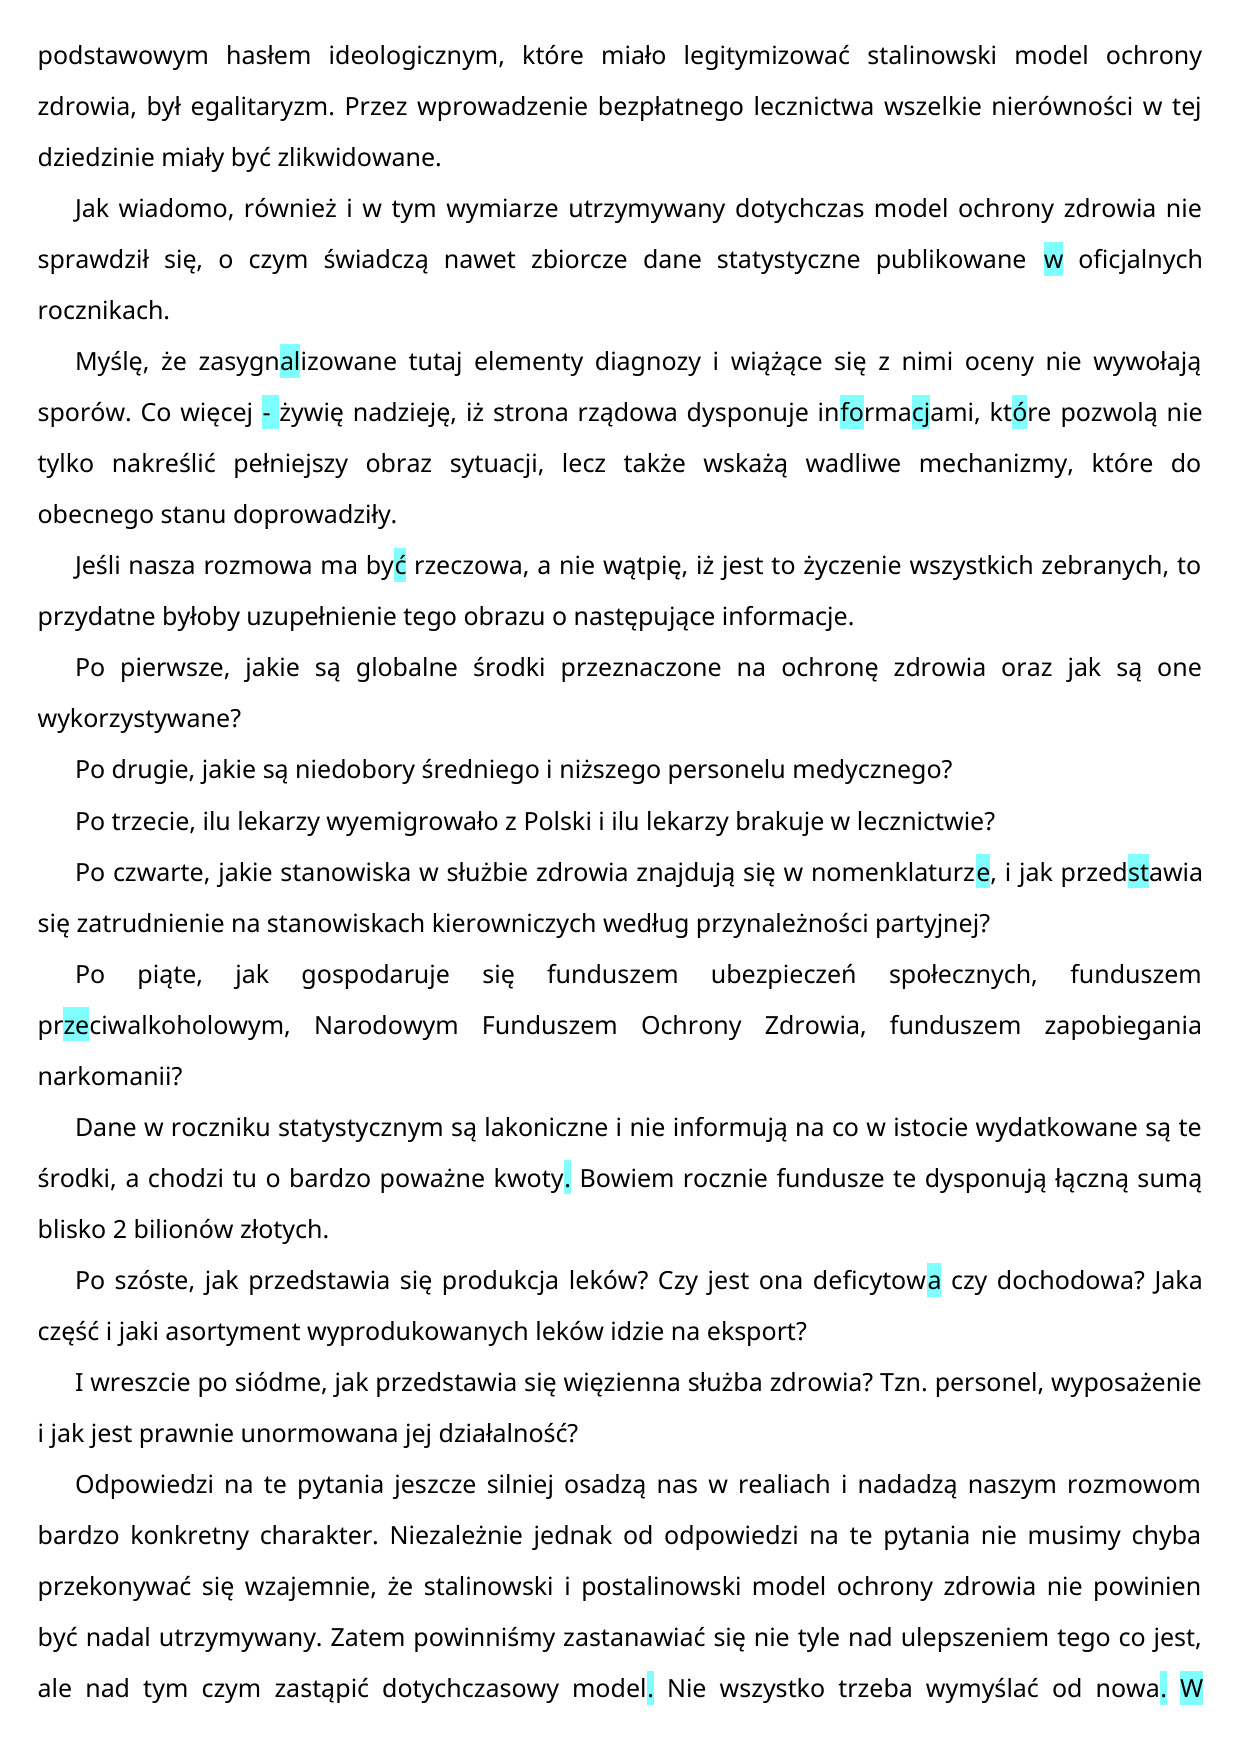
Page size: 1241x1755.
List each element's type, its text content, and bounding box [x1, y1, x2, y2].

text Dane w roczniku statystycznym są lakoniczne i nie informują na co w istocie wydatkowane są te środki, a chodzi tu o bardzo poważne kwoty. Bowiem rocznie fundusze te dysponują łączną sumą blisko 2 bilionów złotych. [37, 1109, 1203, 1246]
text Po szóste, jak przedstawia się produkcja leków? Czy jest ona deficytowa czy dochodowa? Jaka część i jaki asortyment wyprodukowanych leków idzie na eksport? [37, 1262, 1203, 1348]
text Po pierwsze, jakie są globalne środki przeznaczone na ochronę zdrowia oraz jak są one wykorzystywane? [37, 650, 1203, 735]
text Po trzecie, ilu lekarzy wyemigrowało z Polski i ilu lekarzy brakuje w lecznictwie? [37, 803, 1203, 837]
text Jeśli nasza rozmowa ma być rzeczowa, a nie wątpię, iż jest to życzenie wszystkich zebranych, to przydatne byłoby uzupełnienie tego obrazu o następujące informacje. [37, 548, 1203, 633]
text Myślę, że zasygnalizowane tutaj elementy diagnozy i wiążące się z nimi oceny nie wywołają sporów. Co więcej - żywię nadzieję, iż strona rządowa dysponuje informacjami, które pozwolą nie tylko nakreślić pełniejszy obraz sytuacji, lecz także wskażą wadliwe mechanizmy, które do obecnego stanu doprowadziły. [37, 344, 1203, 531]
text podstawowym hasłem ideologicznym, które miało legitymizować stalinowski model ochrony zdrowia, był egalitaryzm. Przez wprowadzenie bezpłatnego lecznictwa wszelkie nierówności w tej dziedzinie miały być zlikwidowane. [37, 37, 1203, 174]
text Po drugie, jakie są niedobory średniego i niższego personelu medycznego? [37, 752, 1203, 786]
text Odpowiedzi na te pytania jeszcze silniej osadzą nas w realiach i nadadzą naszym rozmowom bardzo konkretny charakter. Niezależnie jednak od odpowiedzi na te pytania nie musimy chyba przekonywać się wzajemnie, że stalinowski i postalinowski model ochrony zdrowia nie powinien być nadal utrzymywany. Zatem powinniśmy zastanawiać się nie tyle nad ulepszeniem tego co jest, ale nad tym czym zastąpić dotychczasowy model. Nie wszystko trzeba wymyślać od nowa. W [37, 1467, 1203, 1705]
text Jak wiadomo, również i w tym wymiarze utrzymywany dotychczas model ochrony zdrowia nie sprawdził się, o czym świadczą nawet zbiorcze dane statystyczne publikowane w oficjalnych rocznikach. [37, 191, 1203, 327]
text Po czwarte, jakie stanowiska w służbie zdrowia znajdują się w nomenklaturze, i jak przedstawia się zatrudnienie na stanowiskach kierowniczych według przynależności partyjnej? [37, 854, 1203, 939]
text Po piąte, jak gospodaruje się funduszem ubezpieczeń społecznych, funduszem przeciwalkoholowym, Narodowym Funduszem Ochrony Zdrowia, funduszem zapobiegania narkomanii? [37, 956, 1203, 1092]
text I wreszcie po siódme, jak przedstawia się więzienna służba zdrowia? Tzn. personel, wyposażenie i jak jest prawnie unormowana jej działalność? [37, 1364, 1203, 1450]
